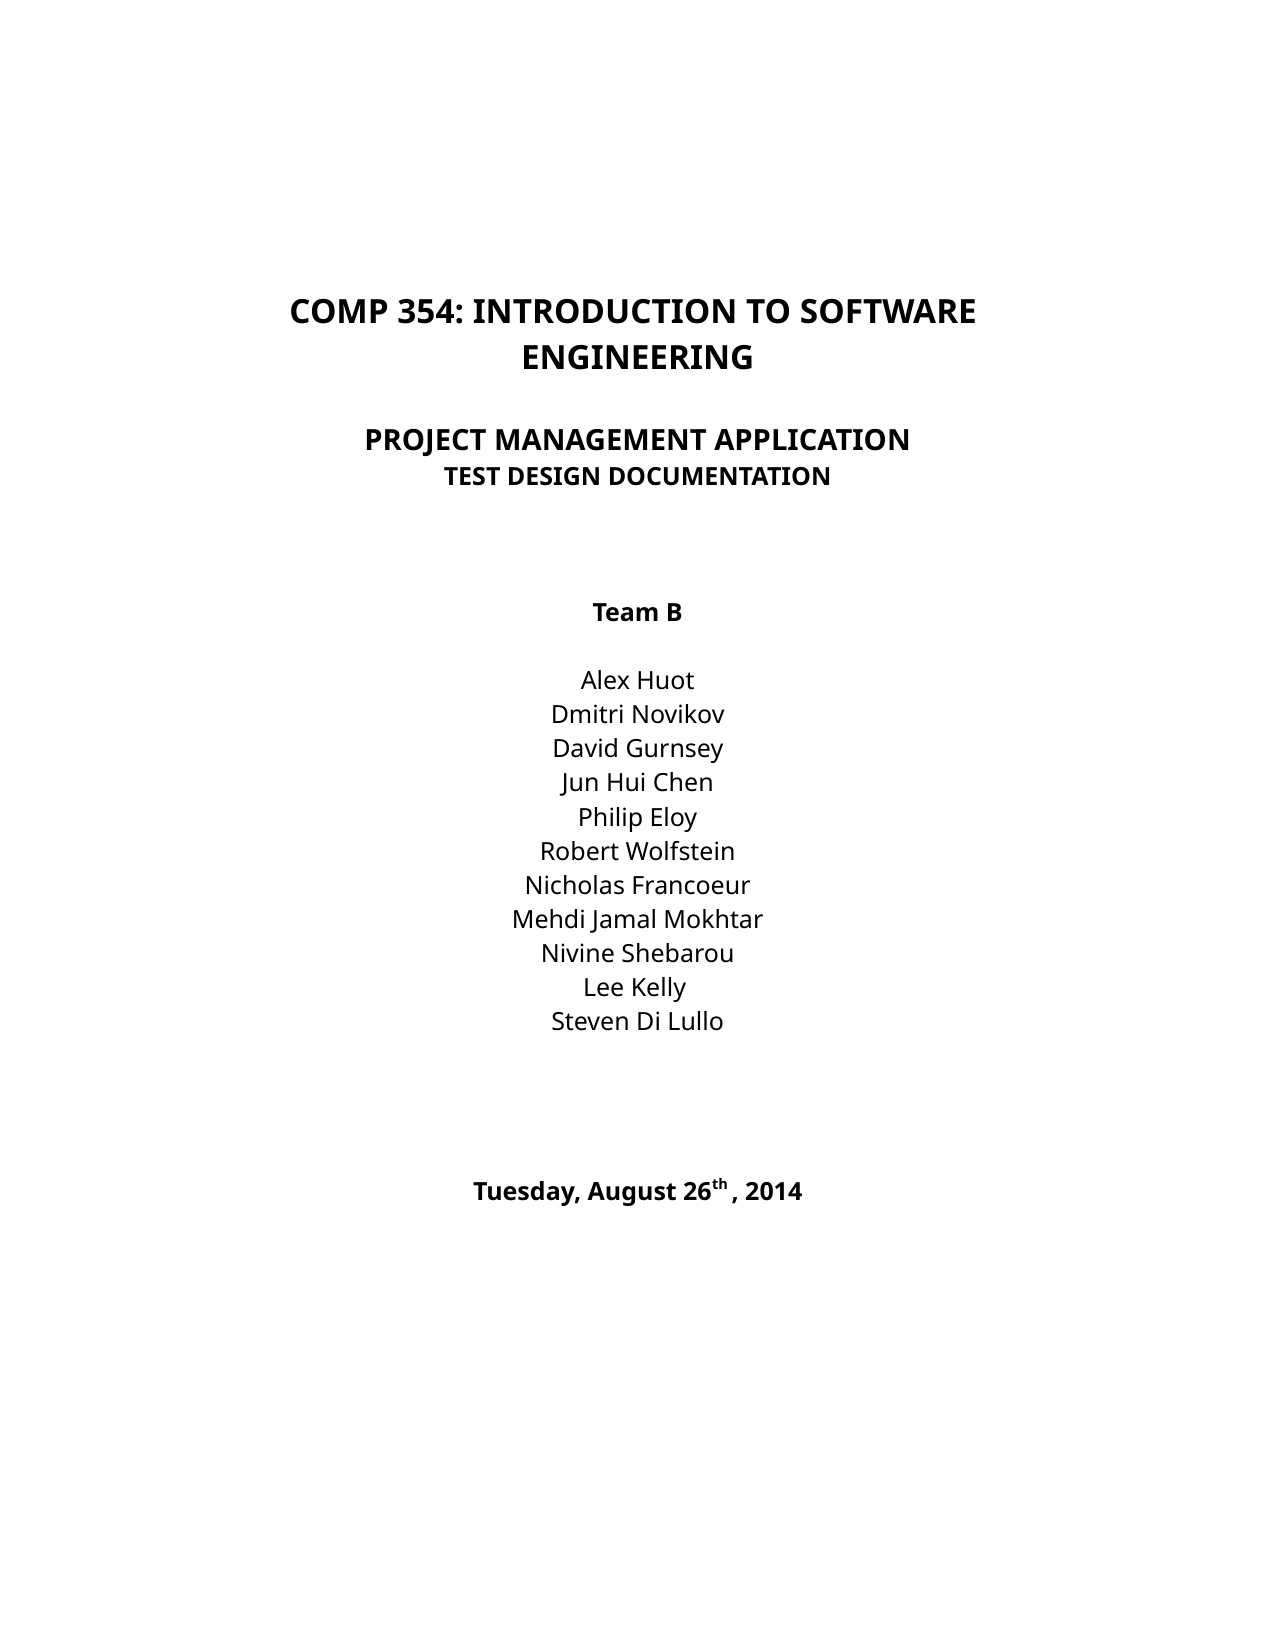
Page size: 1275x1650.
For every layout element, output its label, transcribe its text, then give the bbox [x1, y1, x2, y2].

text TEST DESIGN DOCUMENTATION [118, 458, 1157, 493]
text Team B [118, 595, 1157, 629]
text Robert Wolfstein [118, 833, 1157, 867]
text Jun Hui Chen [118, 765, 1157, 799]
text Mehdi Jamal Mokhtar [118, 901, 1157, 935]
text David Gurnsey [118, 731, 1157, 765]
text Tuesday, August 26th , 2014 [118, 1174, 1157, 1208]
text Nivine Shebarou [118, 935, 1157, 969]
text Alex Huot [118, 663, 1157, 697]
text Nicholas Francoeur [118, 867, 1157, 901]
text Philip Eloy [118, 799, 1157, 833]
text Steven Di Lullo [118, 1003, 1157, 1038]
text PROJECT MANAGEMENT APPLICATION [118, 419, 1157, 458]
text Dmitri Novikov [118, 697, 1157, 731]
text Lee Kelly [118, 969, 1157, 1003]
text COMP 354: INTRODUCTION TO SOFTWARE ENGINEERING [118, 288, 1157, 379]
